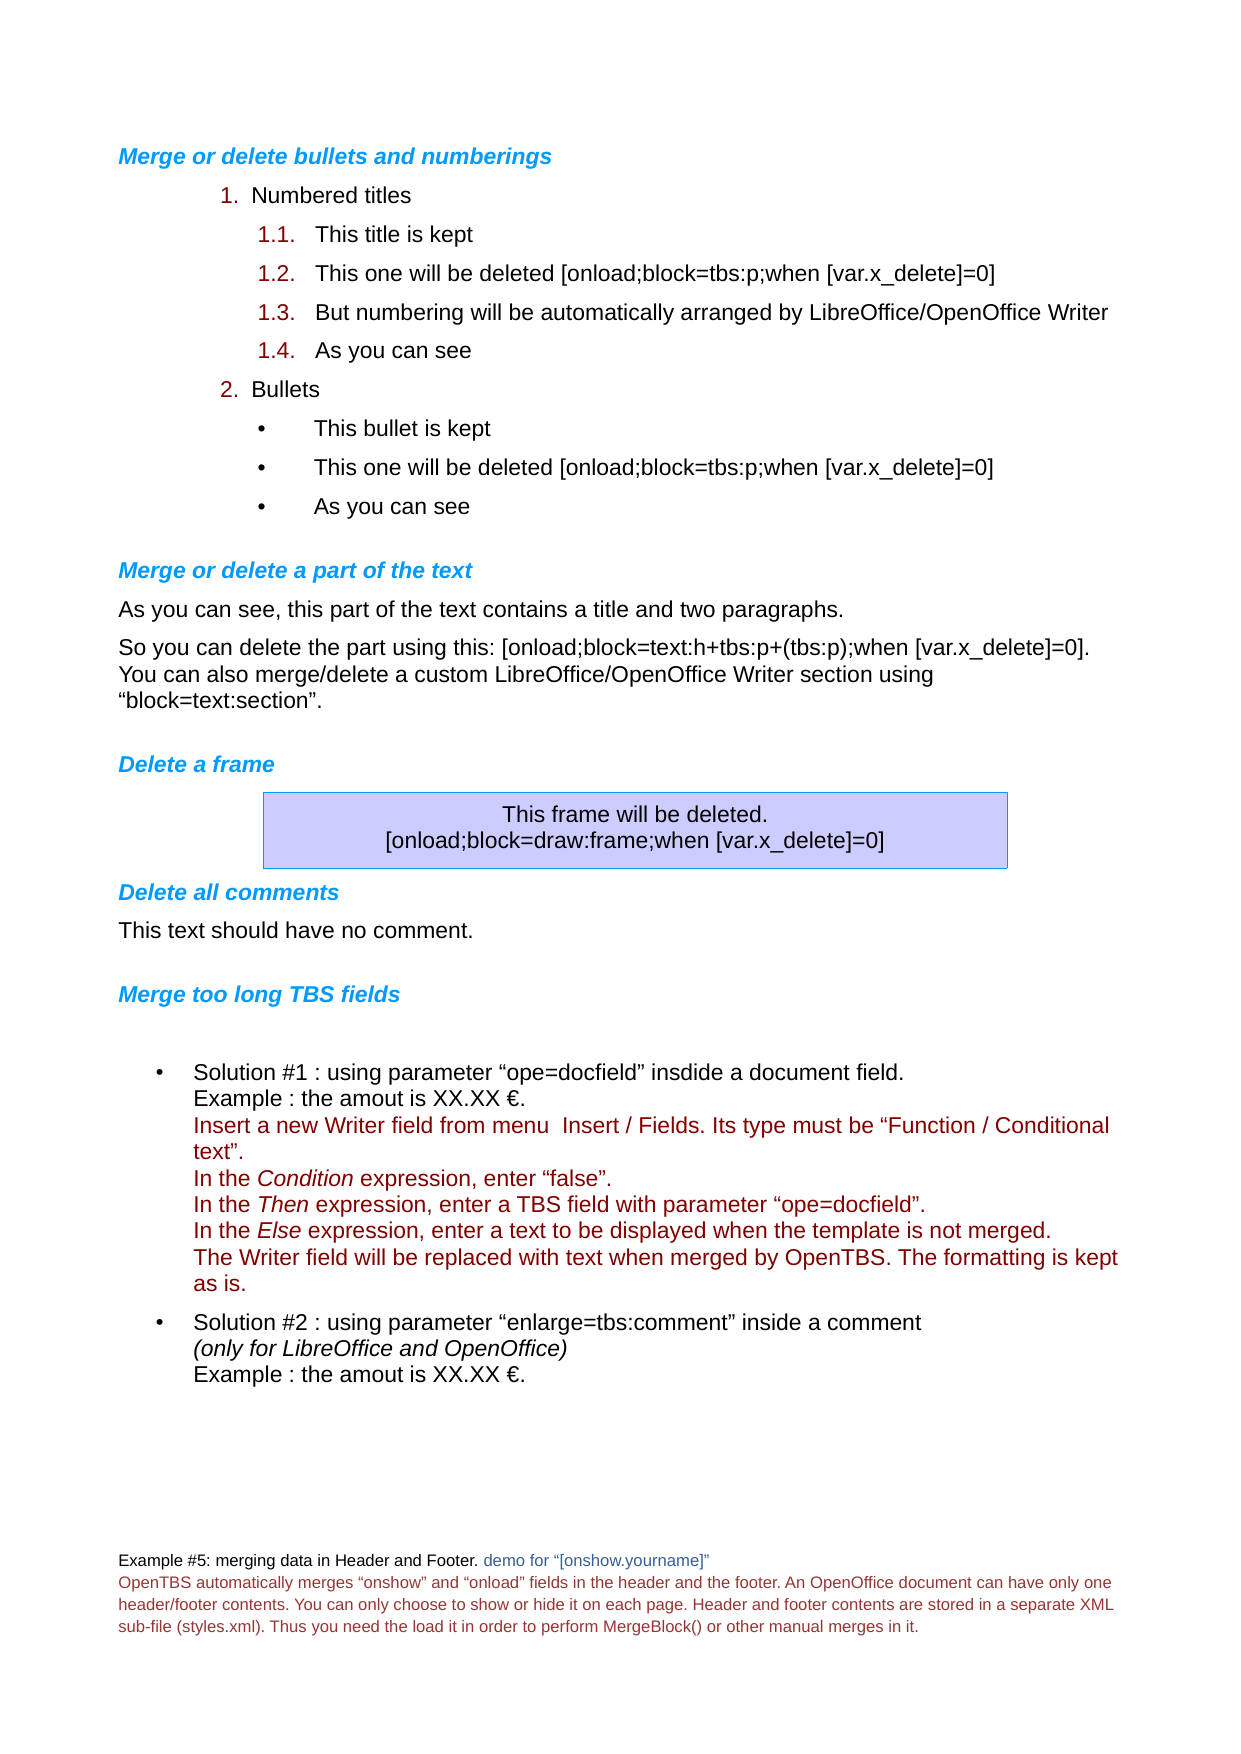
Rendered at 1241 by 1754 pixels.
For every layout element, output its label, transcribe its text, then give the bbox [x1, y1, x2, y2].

subtitle Merge or delete bullets and numberings [118, 143, 1122, 169]
subtitle Delete a frame [118, 751, 1122, 777]
list As you can see [251, 337, 1122, 364]
list But numbering will be automatically arranged by LibreOffice/OpenOffice Writer [251, 298, 1122, 325]
text • This bullet is kept [257, 415, 1122, 441]
list Solution #2 : using parameter “enlarge=tbs:comment” inside a comment (only for LibreOffice and OpenOffice) Example : the amout is XX.XX €. [156, 1309, 1122, 1388]
text The frame has been deleted [1008, 815, 1122, 841]
subtitle Delete all comments [118, 879, 1122, 905]
list Solution #1 : using parameter “ope=docfield” insdide a document field. Example : the amout is XX.XX €. Insert a new Writer field from menu Insert / Fields. Its type must be “Function / Conditional text”. In the Condition expression, enter “false”. In the Then expression, enter a TBS field with parameter “ope=docfield”. In the Else expression, enter a text to be displayed when the template is not merged. The Writer field will be replaced with text when merged by OpenTBS. The formatting is kept as is. [156, 1059, 1122, 1296]
text • This one will be deleted [onload;block=tbs:p;when [var.x_delete]=0] [257, 454, 1122, 480]
text The frame has been deleted [118, 815, 263, 841]
subtitle Merge too long TBS fields [118, 981, 1122, 1008]
text This frame will be deleted. [onload;block=draw:frame;when [var.x_delete]=0] [272, 801, 998, 853]
text • As you can see [257, 493, 1122, 519]
list This title is kept [251, 221, 1122, 247]
subtitle Merge or delete a part of the text [118, 557, 1122, 583]
list Bullets [213, 376, 1122, 403]
list This one will be deleted [onload;block=tbs:p;when [var.x_delete]=0] [251, 260, 1122, 286]
text So you can delete the part using this: [onload;block=text:h+tbs:p+(tbs:p);when [var.x_delete]=0]. You can also merge/delete a custom LibreOffice/OpenOffice Writer section using “block=text:section”. [118, 634, 1122, 713]
text This text should have no comment. [118, 917, 1122, 944]
list Numbered titles [213, 182, 1122, 208]
text As you can see, this part of the text contains a title and two paragraphs. [118, 596, 1122, 622]
